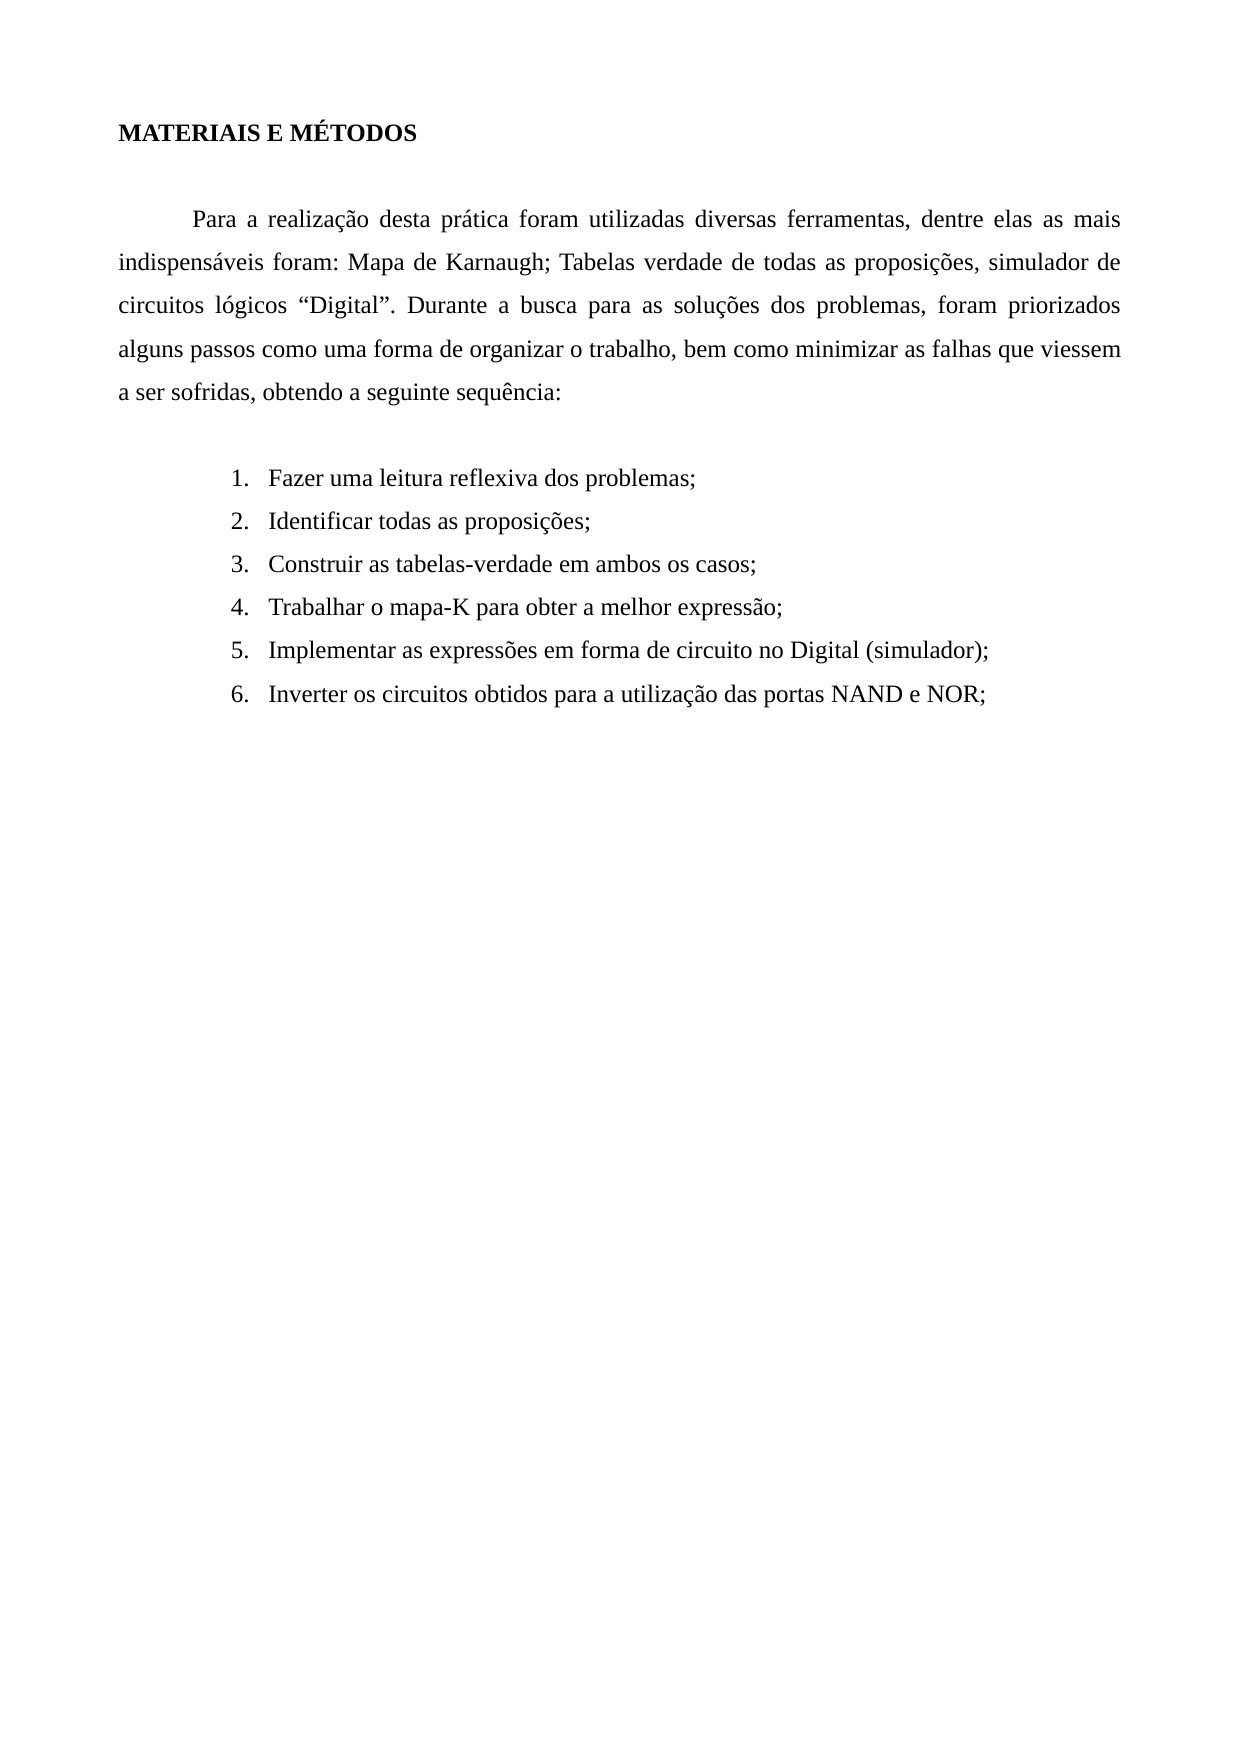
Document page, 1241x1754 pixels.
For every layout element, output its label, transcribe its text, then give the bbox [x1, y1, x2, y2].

list Trabalhar o mapa-K para obter a melhor expressão; [231, 592, 1122, 621]
text MATERIAIS E MÉTODOS [118, 118, 1122, 147]
list Implementar as expressões em forma de circuito no Digital (simulador); [231, 636, 1122, 664]
list Construir as tabelas-verdade em ambos os casos; [231, 549, 1122, 578]
list Identificar todas as proposições; [231, 506, 1122, 535]
list Fazer uma leitura reflexiva dos problemas; [231, 463, 1122, 492]
text Para a realização desta prática foram utilizadas diversas ferramentas, dentre elas as mais indispensáveis foram: Mapa de Karnaugh; Tabelas verdade de todas as proposições, simulador de circuitos lógicos “Digital”. Durante a busca para as soluções dos problemas, foram priorizados alguns passos como uma forma de organizar o trabalho, bem como minimizar as falhas que viessem a ser sofridas, obtendo a seguinte sequência: [118, 204, 1122, 406]
list Inverter os circuitos obtidos para a utilização das portas NAND e NOR; [231, 679, 1122, 707]
